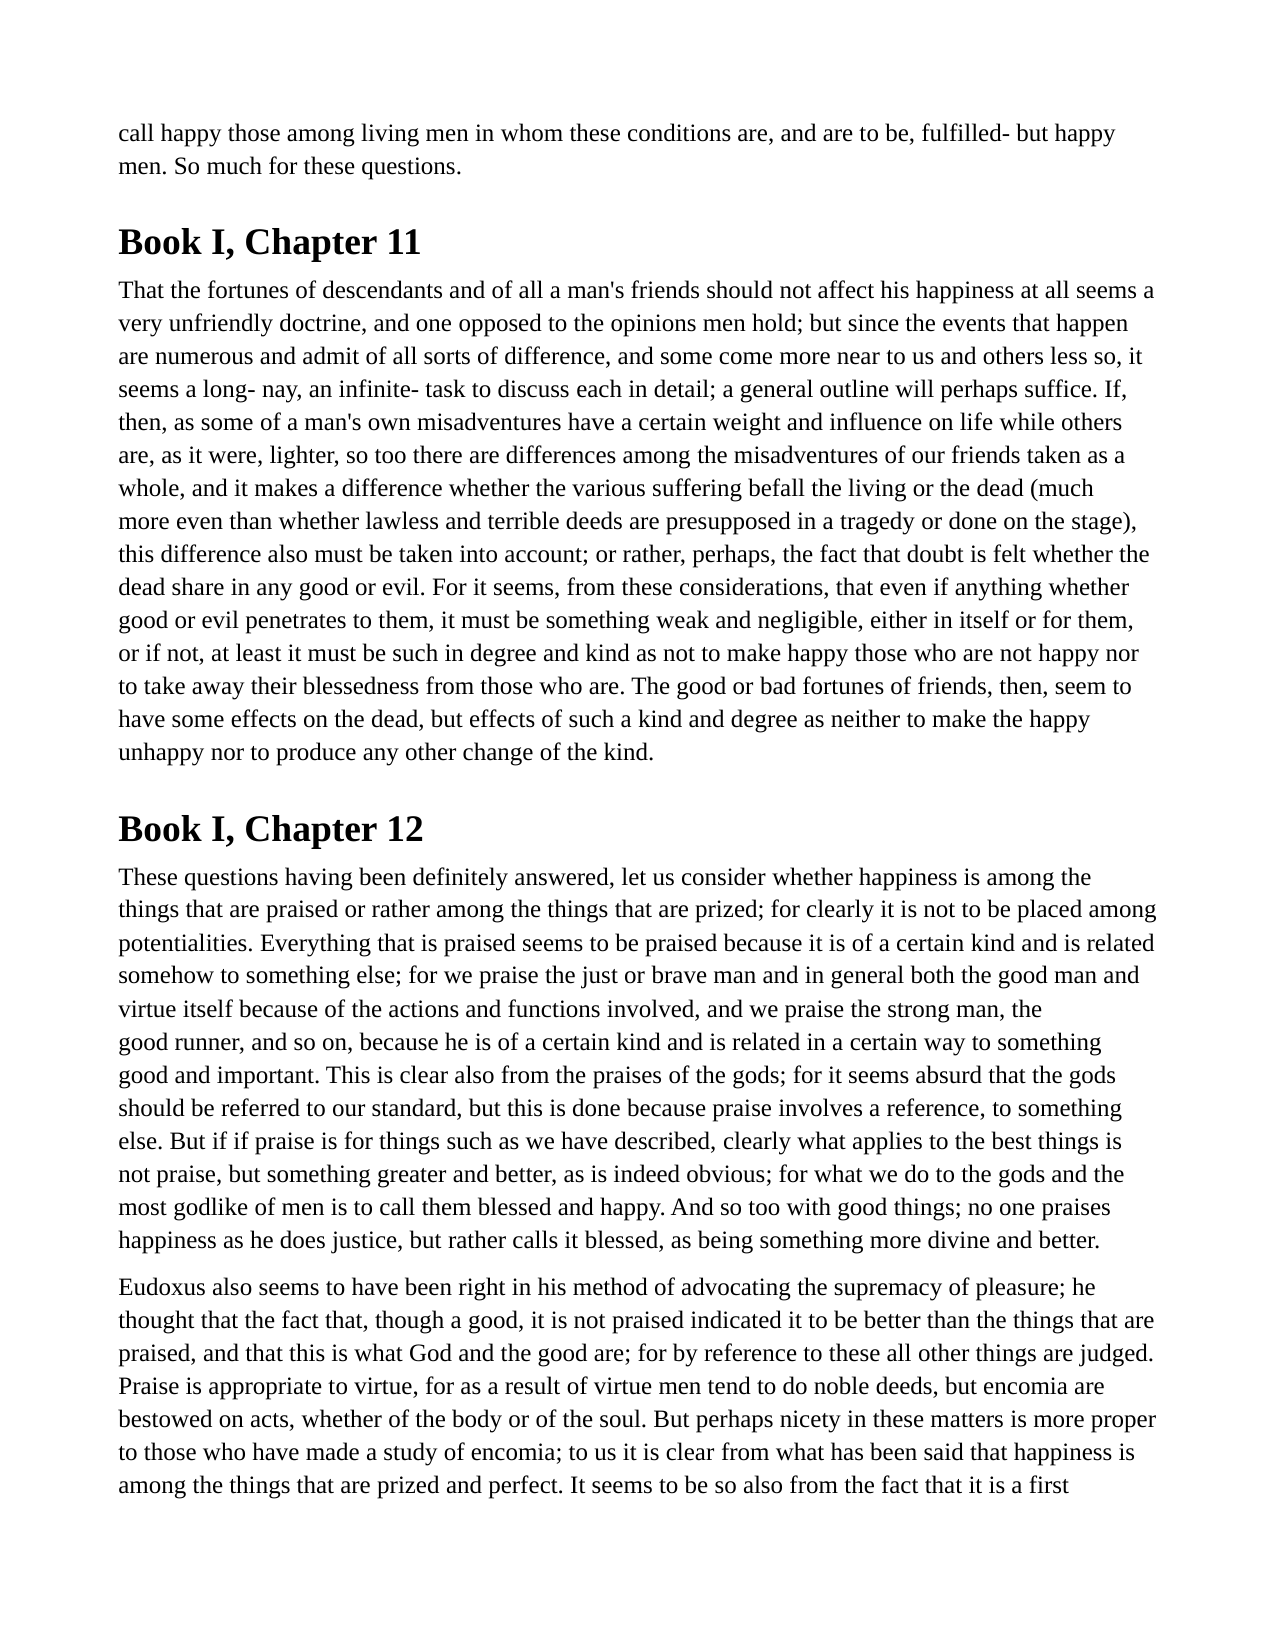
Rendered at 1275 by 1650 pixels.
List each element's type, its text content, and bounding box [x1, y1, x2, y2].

text call happy those among living men in whom these conditions are, and are to be, fulfilled- but happy men. So much for these questions. [118, 118, 1157, 180]
text Eudoxus also seems to have been right in his method of advocating the supremacy of pleasure; he thought that the fact that, though a good, it is not praised indicated it to be better than the things that are praised, and that this is what God and the good are; for by reference to these all other things are judged. Praise is appropriate to virtue, for as a result of virtue men tend to do noble deeds, but encomia are bestowed on acts, whether of the body or of the soul. But perhaps nicety in these matters is more proper to those who have made a study of encomia; to us it is clear from what has been said that happiness is among the things that are prized and perfect. It seems to be so also from the fact that it is a first [118, 1272, 1157, 1499]
text That the fortunes of descendants and of all a man's friends should not affect his happiness at all seems a very unfriendly doctrine, and one opposed to the opinions men hold; but since the events that happen are numerous and admit of all sorts of difference, and some come more near to us and others less so, it seems a long- nay, an infinite- task to discuss each in detail; a general outline will perhaps suffice. If, then, as some of a man's own misadventures have a certain weight and influence on life while others are, as it were, lighter, so too there are differences among the misadventures of our friends taken as a whole, and it makes a difference whether the various suffering befall the living or the dead (much more even than whether lawless and terrible deeds are presupposed in a tragedy or done on the stage), this difference also must be taken into account; or rather, perhaps, the fact that doubt is felt whether the dead share in any good or evil. For it seems, from these considerations, that even if anything whether good or evil penetrates to them, it must be something weak and negligible, either in itself or for them, or if not, at least it must be such in degree and kind as not to make happy those who are not happy nor to take away their blessedness from those who are. The good or bad fortunes of friends, then, seem to have some effects on the dead, but effects of such a kind and degree as neither to make the happy unhappy nor to produce any other change of the kind. [118, 275, 1157, 766]
text These questions having been definitely answered, let us consider whether happiness is among the things that are praised or rather among the things that are prized; for clearly it is not to be placed among potentialities. Everything that is praised seems to be praised because it is of a certain kind and is related somehow to something else; for we praise the just or brave man and in general both the good man and virtue itself because of the actions and functions involved, and we praise the strong man, the good runner, and so on, because he is of a certain kind and is related in a certain way to something good and important. This is clear also from the praises of the gods; for it seems absurd that the gods should be referred to our standard, but this is done because praise involves a reference, to something else. But if if praise is for things such as we have described, clearly what applies to the best things is not praise, but something greater and better, as is indeed obvious; for what we do to the gods and the most godlike of men is to call them blessed and happy. And so too with good things; no one praises happiness as he does justice, but rather calls it blessed, as being something more divine and better. [118, 862, 1157, 1253]
subtitle Book I, Chapter 11 [118, 219, 1157, 263]
subtitle Book I, Chapter 12 [118, 806, 1157, 849]
